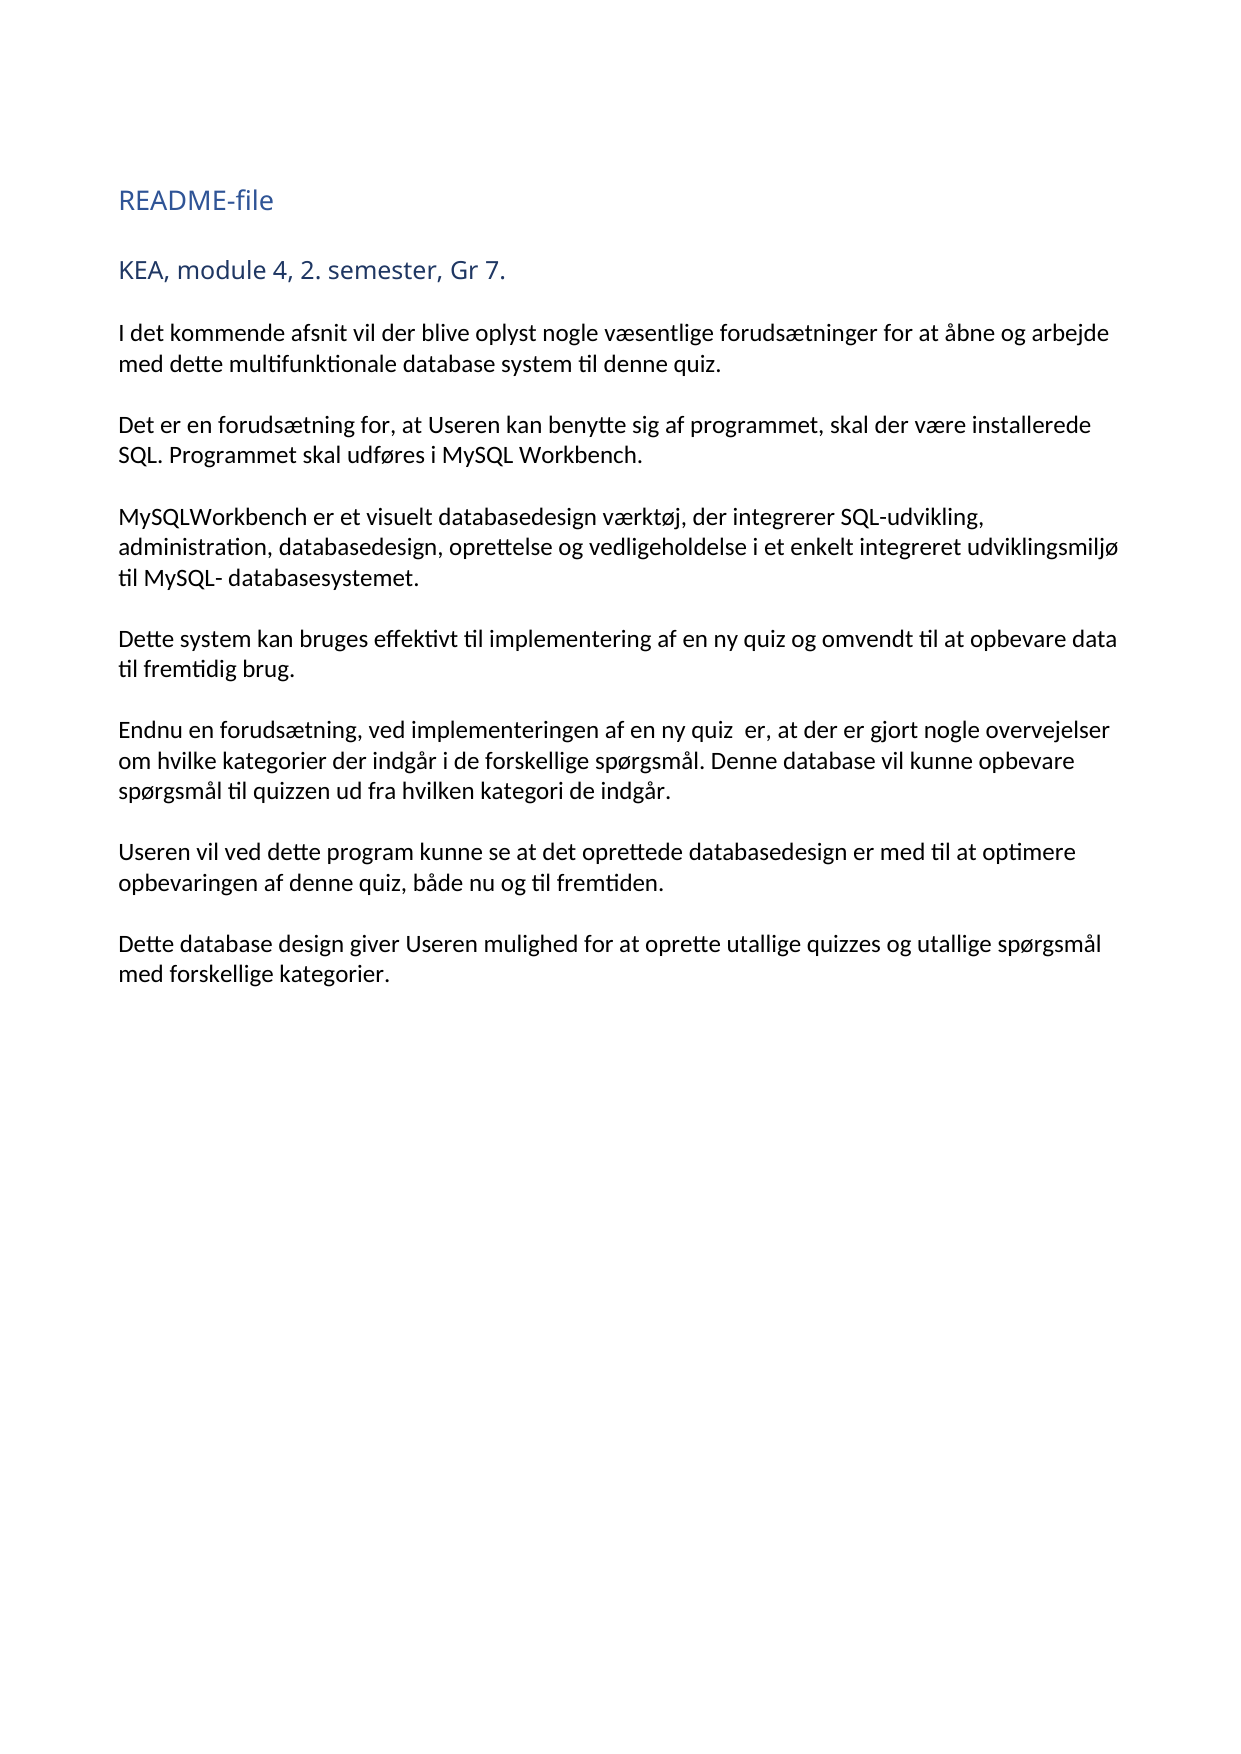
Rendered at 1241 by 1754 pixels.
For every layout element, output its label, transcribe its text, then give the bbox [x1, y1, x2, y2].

text Det er en forudsætning for, at Useren kan benytte sig af programmet, skal der være installerede SQL. Programmet skal udføres i MySQL Workbench. [118, 409, 1122, 470]
subtitle README-file [118, 181, 1122, 218]
text Useren vil ved dette program kunne se at det oprettede databasedesign er med til at optimere opbevaringen af denne quiz, både nu og til fremtiden. [118, 836, 1122, 897]
text Dette database design giver Useren mulighed for at oprette utallige quizzes og utallige spørgsmål med forskellige kategorier. [118, 928, 1122, 989]
text I det kommende afsnit vil der blive oplyst nogle væsentlige forudsætninger for at åbne og arbejde med dette multifunktionale database system til denne quiz. [118, 317, 1122, 378]
text Endnu en forudsætning, ved implementeringen af en ny quiz er, at der er gjort nogle overvejelser om hvilke kategorier der indgår i de forskellige spørgsmål. Denne database vil kunne opbevare spørgsmål til quizzen ud fra hvilken kategori de indgår. [118, 714, 1122, 806]
text Dette system kan bruges effektivt til implementering af en ny quiz og omvendt til at opbevare data til fremtidig brug. [118, 623, 1122, 684]
subtitle KEA, module 4, 2. semester, Gr 7. [118, 253, 1122, 287]
text MySQLWorkbench er et visuelt databasedesign værktøj, der integrerer SQL-udvikling, administration, databasedesign, oprettelse og vedligeholdelse i et enkelt integreret udviklingsmiljø til MySQL- databasesystemet. [118, 501, 1122, 592]
